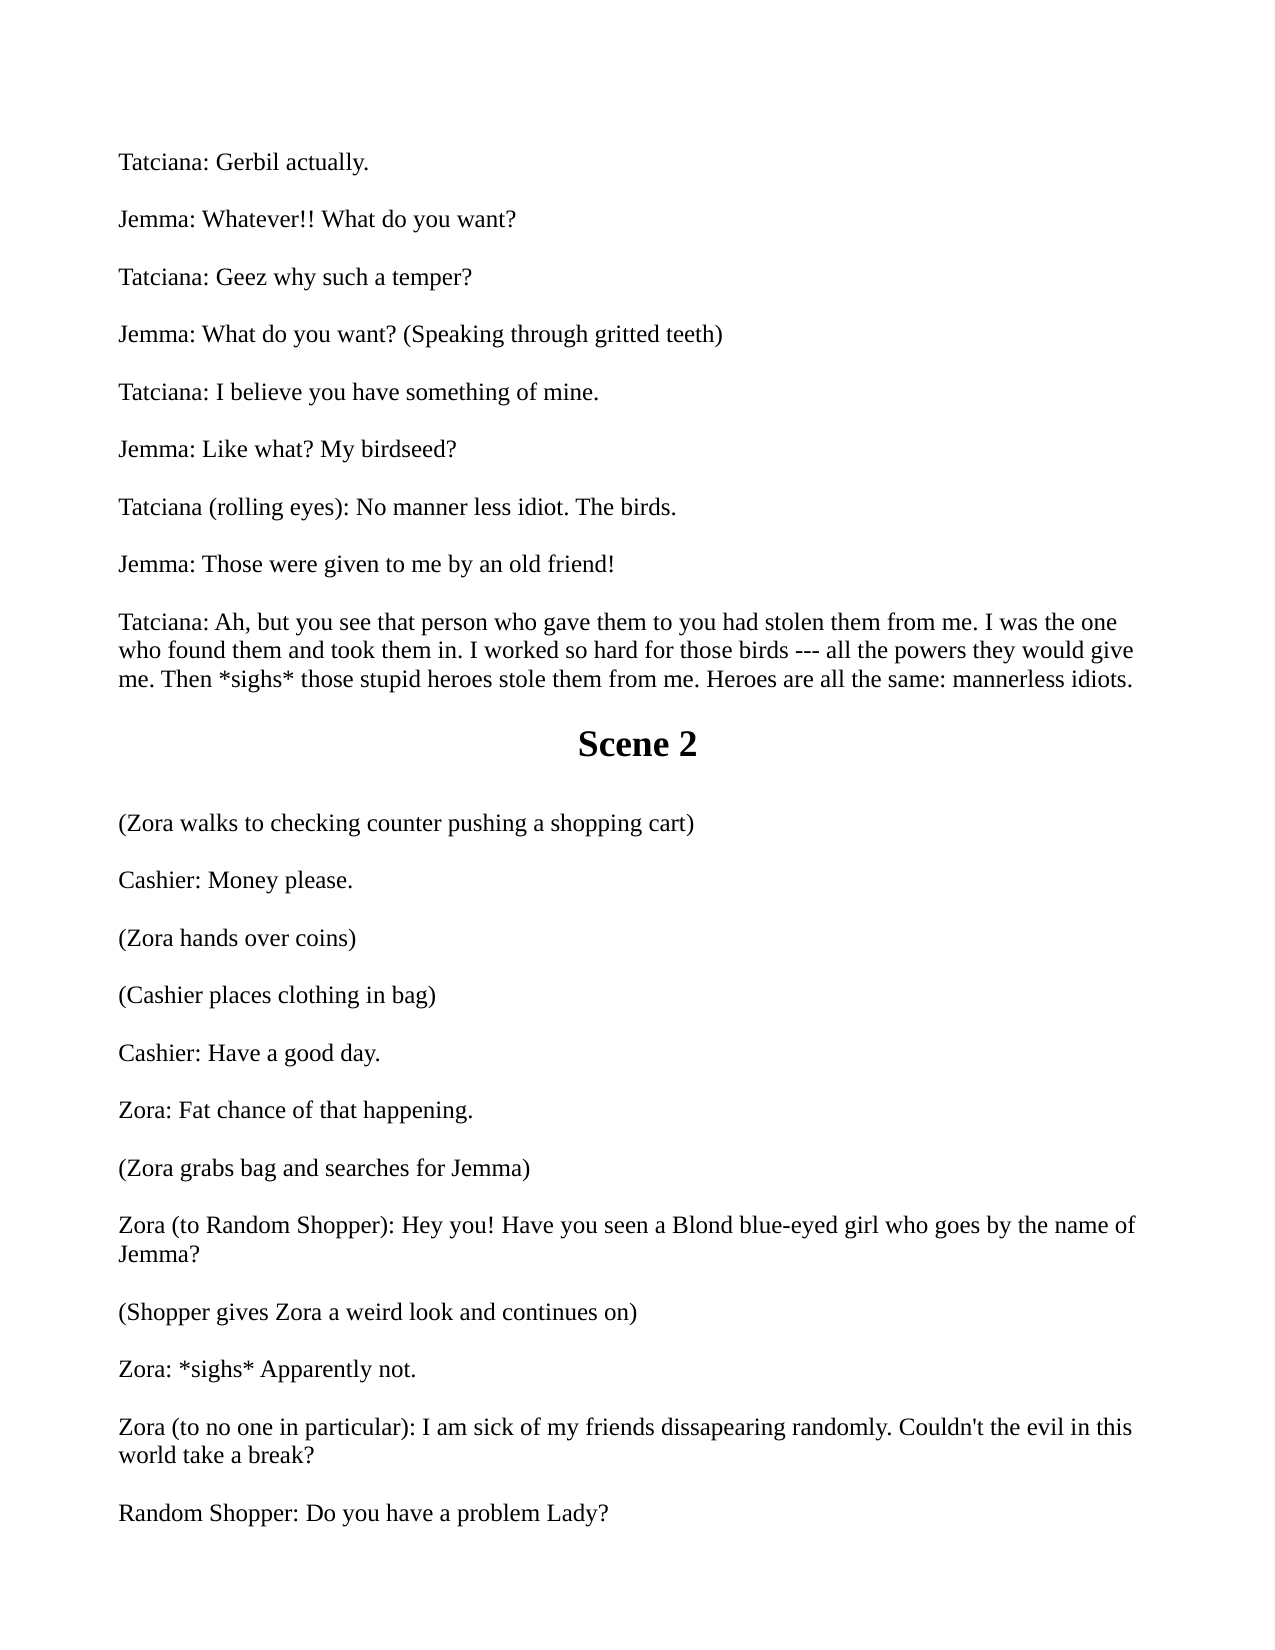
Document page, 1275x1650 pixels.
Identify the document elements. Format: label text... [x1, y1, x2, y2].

text Tatciana: Ah, but you see that person who gave them to you had stolen them from me. I was the one who found them and took them in. I worked so hard for those birds --- all the powers they would give me. Then *sighs* those stupid heroes stole them from me. Heroes are all the same: mannerless idiots. [118, 607, 1157, 693]
text Jemma: Whatever!! What do you want? [118, 204, 1157, 233]
text (Zora walks to checking counter pushing a shopping cart) [118, 808, 1157, 837]
text Cashier: Have a good day. [118, 1038, 1157, 1067]
text Tatciana (rolling eyes): No manner less idiot. The birds. [118, 492, 1157, 521]
text Random Shopper: Do you have a problem Lady? [118, 1498, 1157, 1527]
text Jemma: Like what? My birdseed? [118, 434, 1157, 463]
text Zora: *sighs* Apparently not. [118, 1354, 1157, 1383]
text Scene 2 [118, 722, 1157, 765]
text Cashier: Money please. [118, 866, 1157, 894]
text Zora (to no one in particular): I am sick of my friends dissapearing randomly. Couldn't the evil in this world take a break? [118, 1412, 1157, 1469]
text (Shopper gives Zora a weird look and continues on) [118, 1297, 1157, 1326]
text (Zora hands over coins) [118, 923, 1157, 952]
text (Cashier places clothing in bag) [118, 981, 1157, 1009]
text Zora: Fat chance of that happening. [118, 1096, 1157, 1124]
text Jemma: Those were given to me by an old friend! [118, 549, 1157, 578]
text Tatciana: Gerbil actually. [118, 147, 1157, 176]
text Jemma: What do you want? (Speaking through gritted teeth) [118, 319, 1157, 348]
text Tatciana: I believe you have something of mine. [118, 377, 1157, 406]
text Tatciana: Geez why such a temper? [118, 262, 1157, 291]
text (Zora grabs bag and searches for Jemma) [118, 1153, 1157, 1182]
text Zora (to Random Shopper): Hey you! Have you seen a Blond blue-eyed girl who goes by the name of Jemma? [118, 1211, 1157, 1268]
